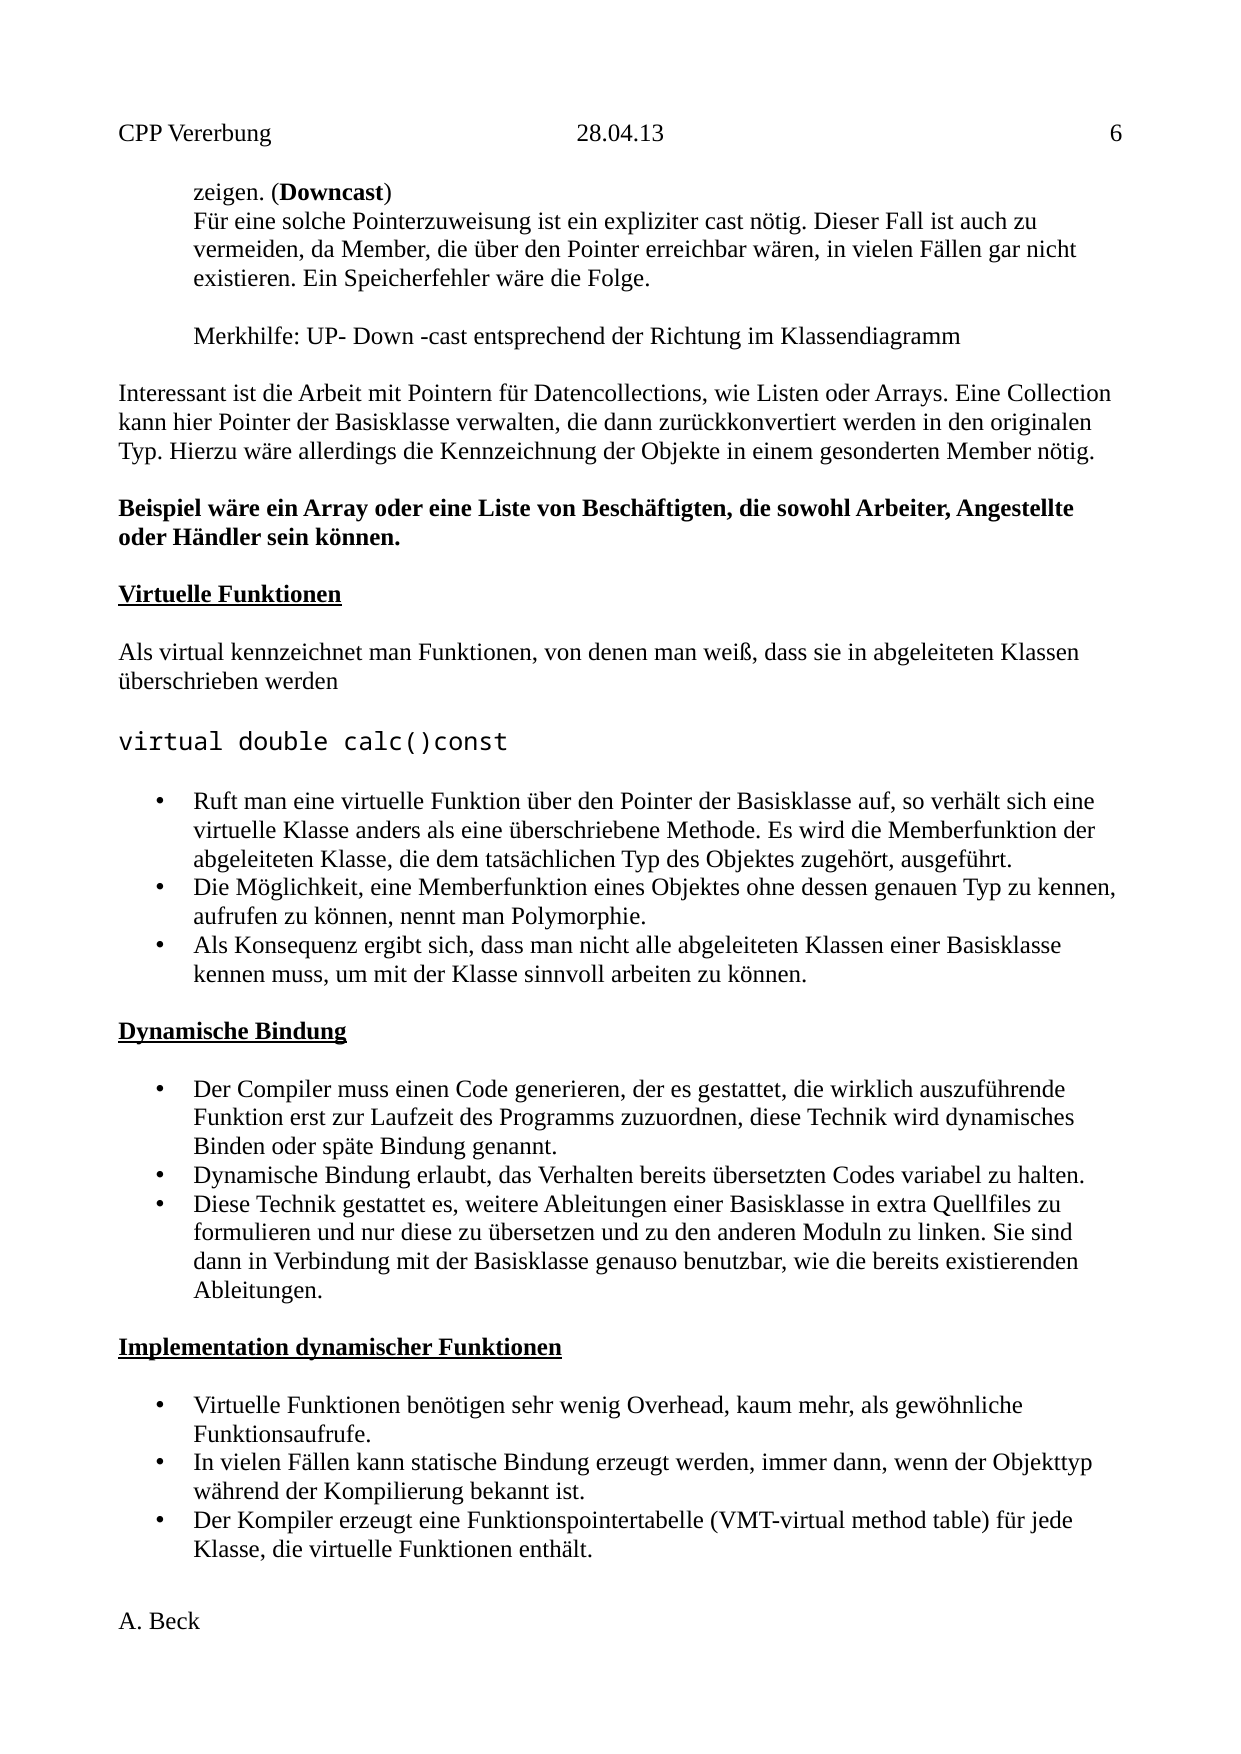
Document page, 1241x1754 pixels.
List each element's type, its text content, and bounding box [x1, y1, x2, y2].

list zeigen. (Downcast) [156, 177, 1122, 206]
list Merkhilfe: UP- Down -cast entsprechend der Richtung im Klassendiagramm [156, 321, 1122, 349]
list Als Konsequenz ergibt sich, dass man nicht alle abgeleiteten Klassen einer Basisklasse kennen muss, um mit der Klasse sinnvoll arbeiten zu können. [156, 930, 1122, 987]
list Virtuelle Funktionen benötigen sehr wenig Overhead, kaum mehr, als gewöhnliche Funktionsaufrufe. [156, 1390, 1122, 1447]
text Dynamische Bindung [118, 1016, 1122, 1045]
list Die Möglichkeit, eine Memberfunktion eines Objektes ohne dessen genauen Typ zu kennen, aufrufen zu können, nennt man Polymorphie. [156, 872, 1122, 930]
list Der Compiler muss einen Code generieren, der es gestattet, die wirklich auszuführende Funktion erst zur Laufzeit des Programms zuzuordnen, diese Technik wird dynamisches Binden oder späte Bindung genannt. [156, 1074, 1122, 1160]
text Interessant ist die Arbeit mit Pointern für Datencollections, wie Listen oder Arrays. Eine Collection kann hier Pointer der Basisklasse verwalten, die dann zurückkonvertiert werden in den originalen Typ. Hierzu wäre allerdings die Kennzeichnung der Objekte in einem gesonderten Member nötig. [118, 378, 1122, 464]
text virtual double calc()const [118, 723, 1122, 757]
text Virtuelle Funktionen [118, 579, 1122, 608]
list Der Kompiler erzeugt eine Funktionspointertabelle (VMT-virtual method table) für jede Klasse, die virtu­elle Funktionen enthält. [156, 1505, 1122, 1562]
list Diese Technik gestattet es, weitere Ableitungen einer Basisklasse in extra Quellfiles zu formulieren und nur diese zu übersetzen und zu den anderen Moduln zu linken. Sie sind dann in Verbindung mit der Basisklasse genauso benutzbar, wie die bereits existierenden Ableitungen. [156, 1189, 1122, 1304]
text Als virtual kennzeichnet man Funktionen, von denen man weiß, dass sie in abgeleiteten Klassen überschrieben werden [118, 637, 1122, 694]
list In vielen Fällen kann statische Bindung erzeugt werden, immer dann, wenn der Objekttyp während der Kompilierung bekannt ist. [156, 1447, 1122, 1505]
text Beispiel wäre ein Array oder eine Liste von Beschäftigten, die sowohl Arbeiter, Angestellte oder Händler sein können. [118, 493, 1122, 551]
list Dynamische Bindung erlaubt, das Verhalten bereits übersetzten Codes variabel zu halten. [156, 1160, 1122, 1189]
list Für eine solche Pointerzuweisung ist ein expliziter cast nötig. Dieser Fall ist auch zu vermeiden, da Member, die über den Pointer erreichbar wären, in vielen Fällen gar nicht existieren. Ein Speicherfehler wäre die Folge. [156, 206, 1122, 292]
list Ruft man eine virtuelle Funktion über den Pointer der Basisklasse auf, so verhält sich eine virtuelle Klasse anders als eine überschriebene Methode. Es wird die Memberfunktion der abgeleiteten Klasse, die dem tatsächlichen Typ des Objektes zugehört, ausgeführt. [156, 786, 1122, 872]
text Implementation dynamischer Funktionen [118, 1332, 1122, 1361]
